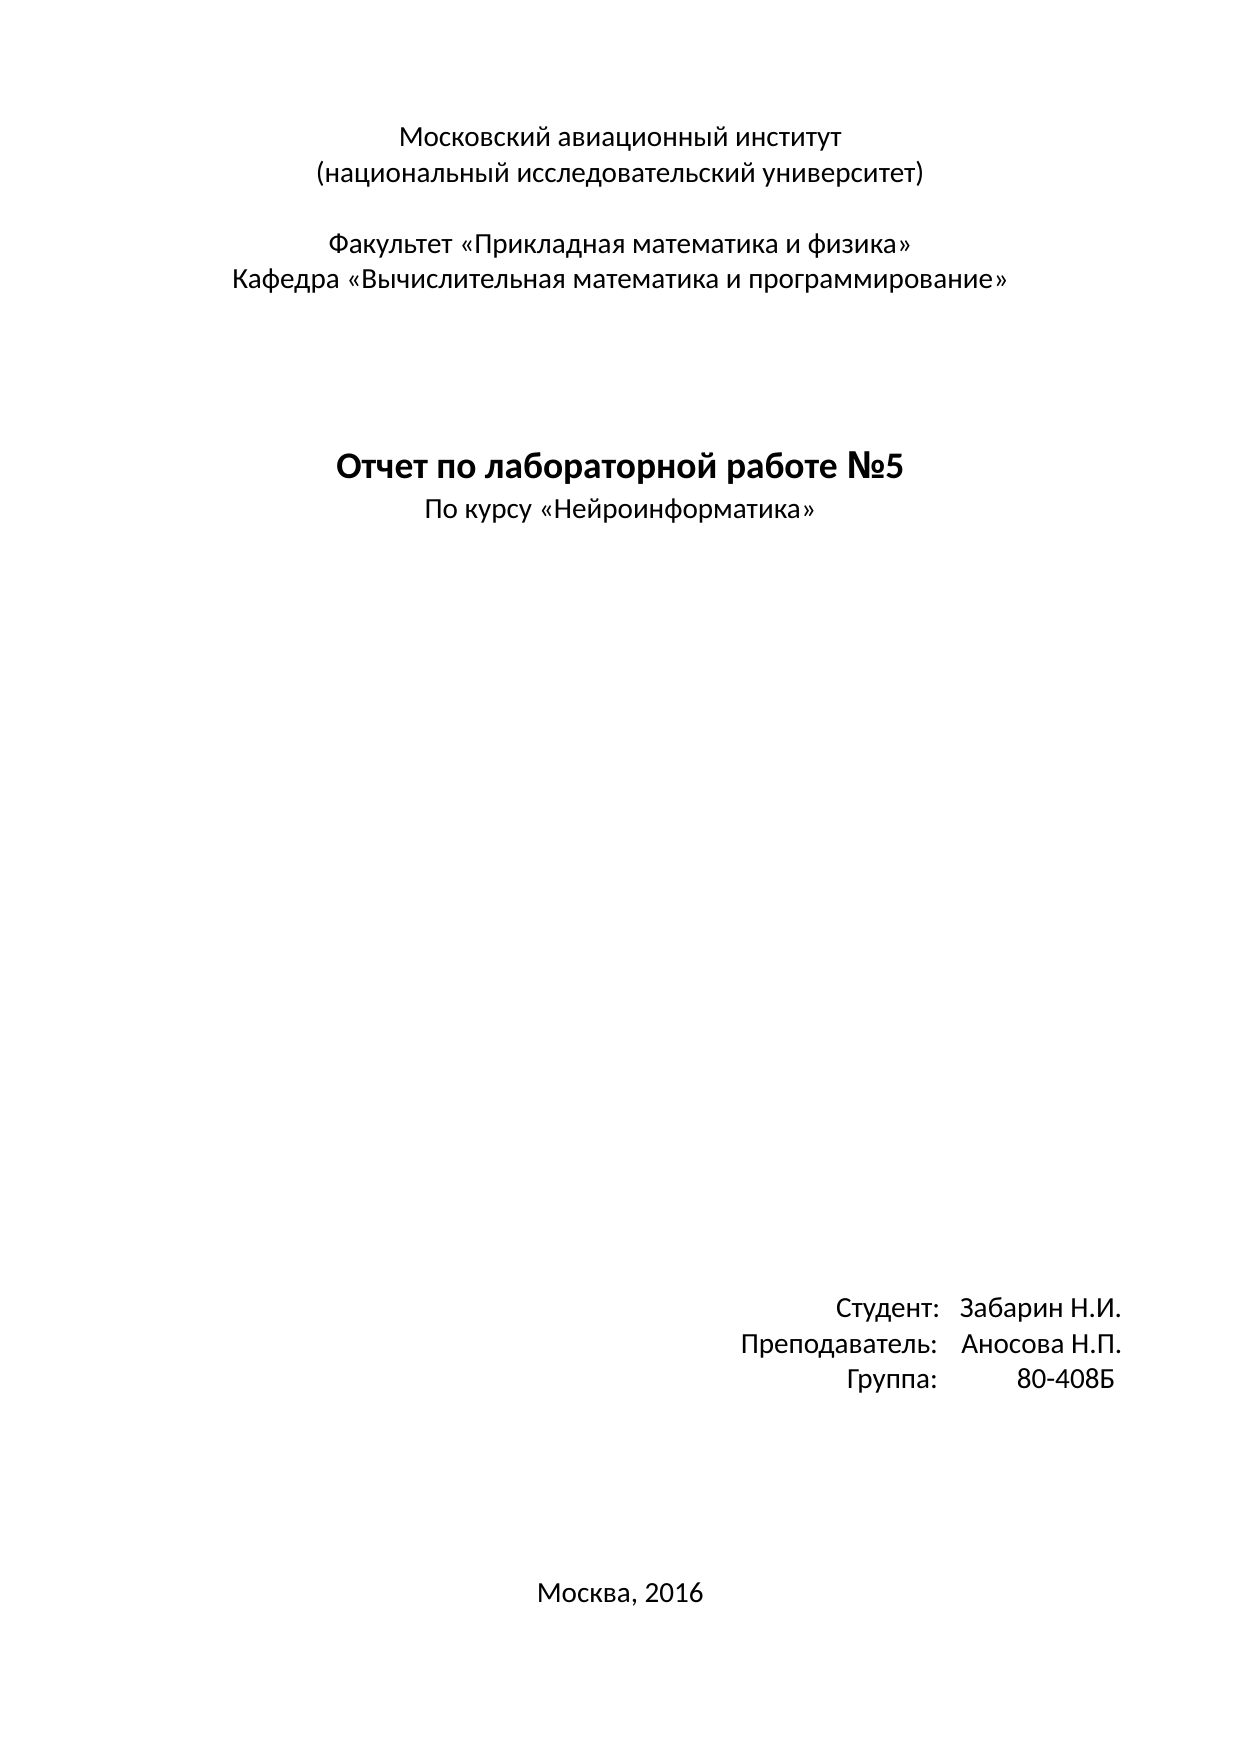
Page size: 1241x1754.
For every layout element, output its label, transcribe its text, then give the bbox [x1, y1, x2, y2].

text Группа: 80-408Б [634, 1360, 1122, 1396]
text Cтудент: Забарин Н.И. [487, 1289, 1122, 1325]
text (национальный исследовательский университет) [118, 154, 1122, 189]
text Факультет «Прикладная математика и физика» [118, 225, 1122, 261]
text Преподаватель: Аносова Н.П. [487, 1325, 1122, 1360]
text По курсу «Нейроинформатика» [118, 490, 1122, 525]
text Кафедра «Вычислительная математика и программирование» [118, 261, 1122, 296]
text Московский авиационный институт [118, 118, 1122, 154]
text Отчет по лабораторной работе №5 [118, 439, 1122, 490]
text Москва, 2016 [118, 1574, 1122, 1610]
